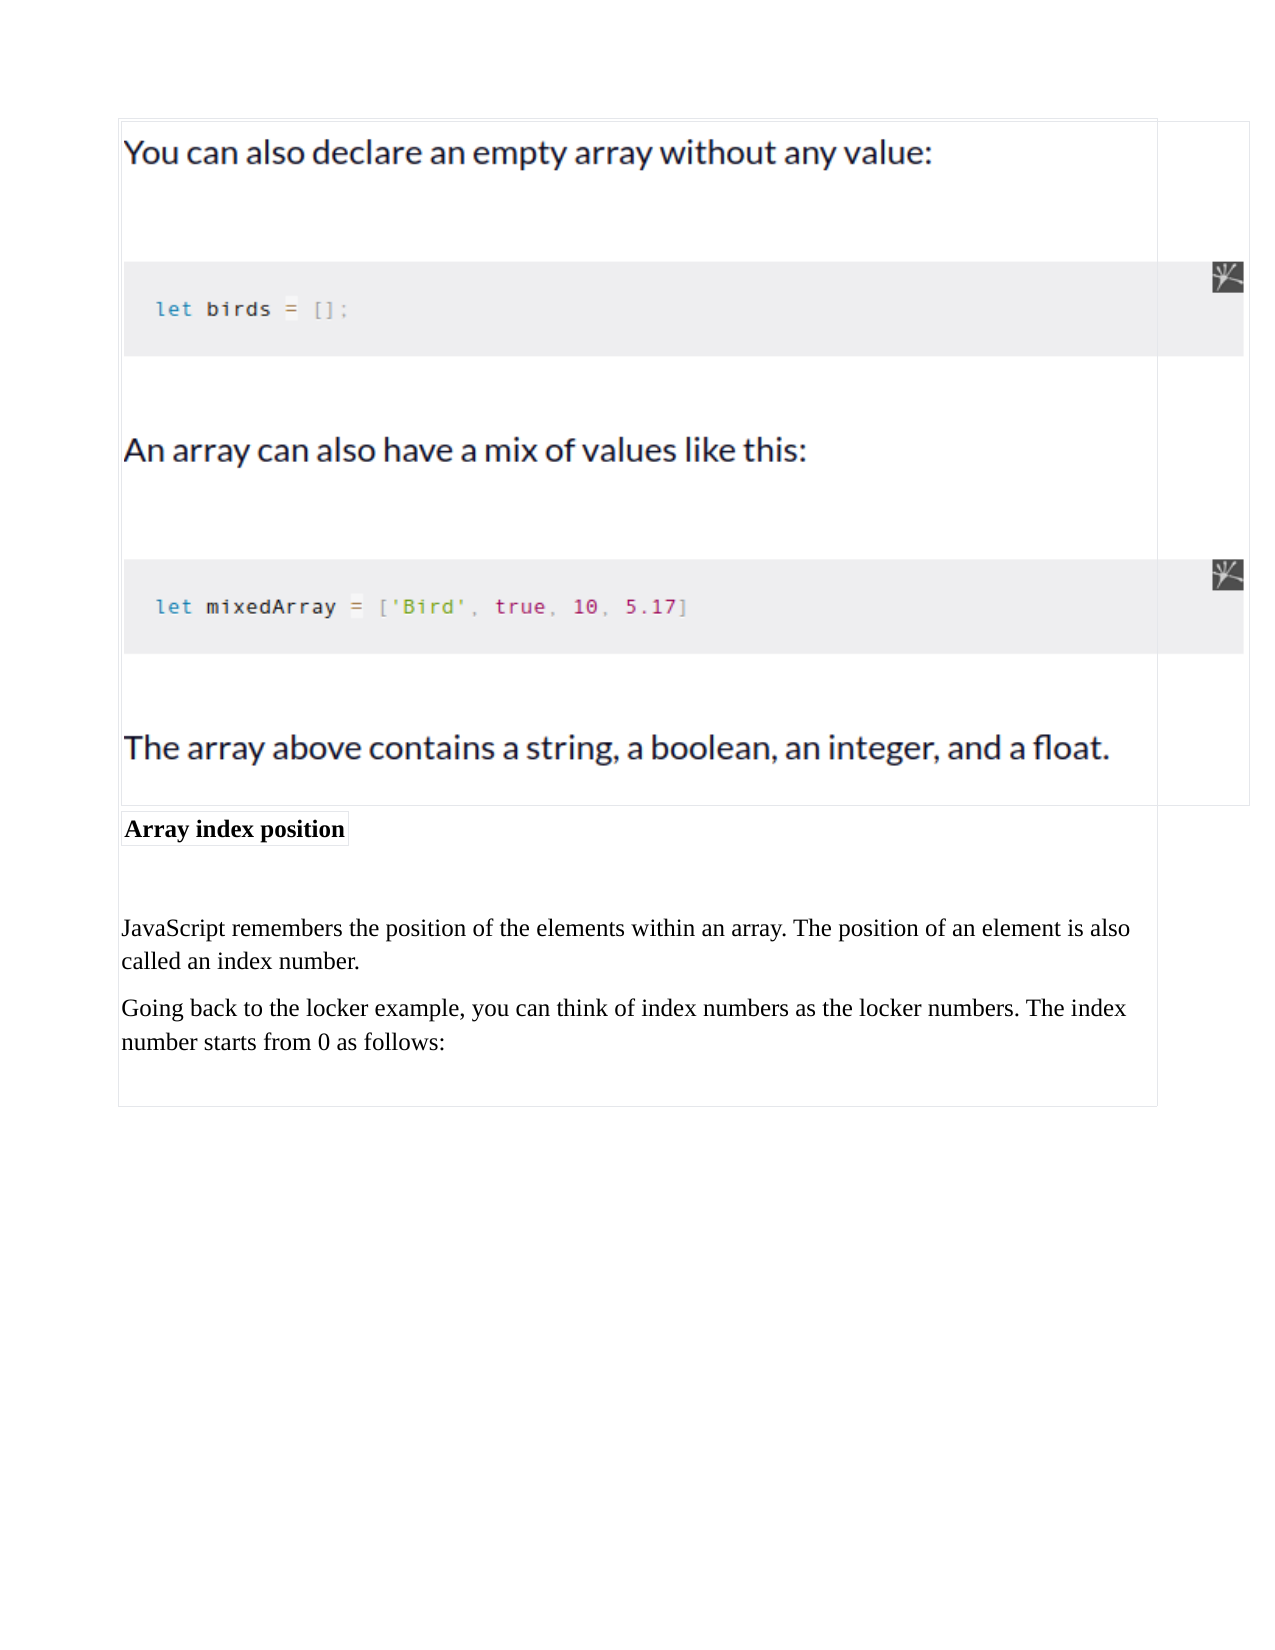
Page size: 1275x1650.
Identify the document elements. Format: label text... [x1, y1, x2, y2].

picture [1158, 124, 1247, 803]
text Going back to the locker example, you can think of index numbers as the locker numbers. The index number starts from 0 as follows: [119, 991, 1157, 1055]
text Array index position [119, 119, 1157, 846]
text JavaScript remembers the position of the elements within an array. The position of an element is also called an index number. [119, 910, 1157, 975]
picture [124, 124, 1157, 803]
